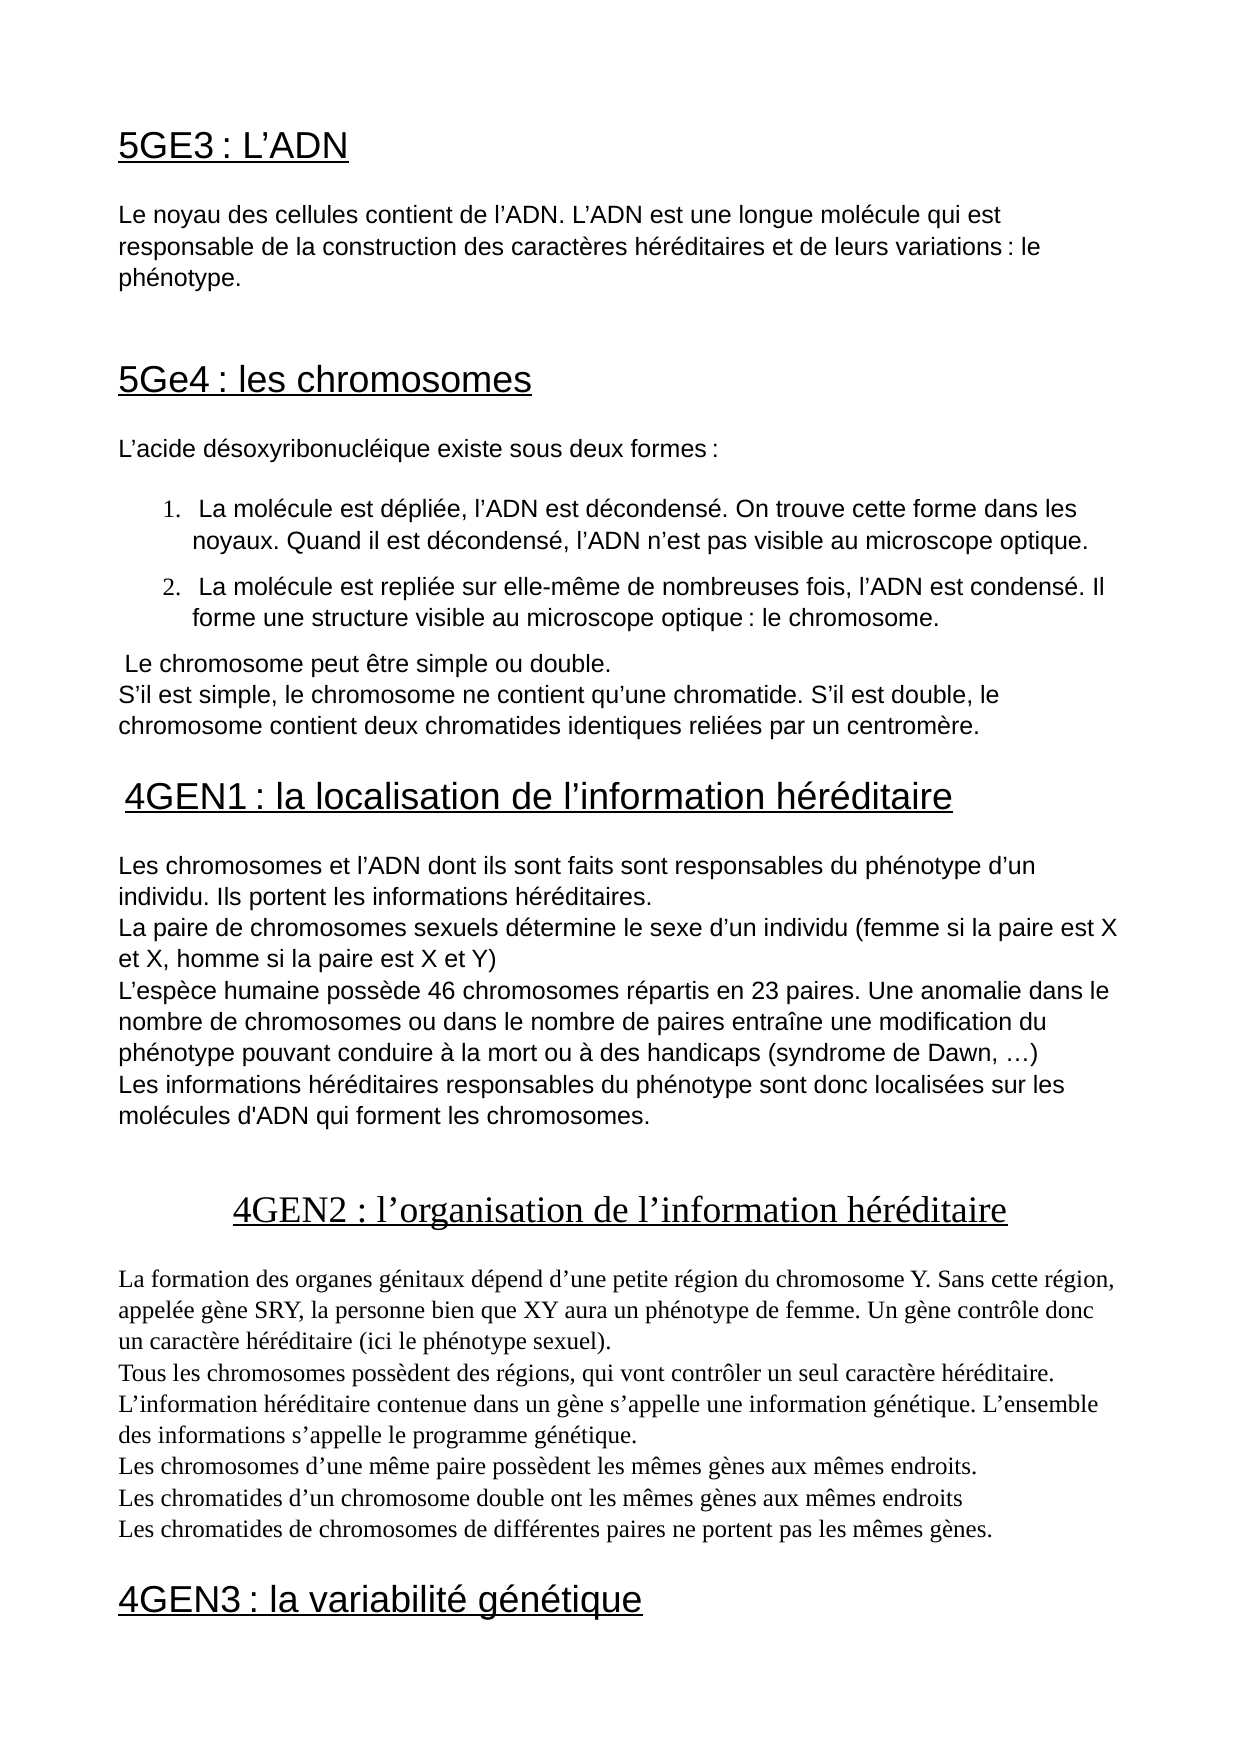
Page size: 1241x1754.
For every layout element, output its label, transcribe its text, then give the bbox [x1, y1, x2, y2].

text Tous les chromosomes possèdent des régions, qui vont contrôler un seul caractère héréditaire. L’information héréditaire contenue dans un gène s’appelle une information génétique. L’ensemble des informations s’appelle le programme génétique. Les chromosomes d’une même paire possèdent les mêmes gènes aux mêmes endroits. [118, 1355, 1122, 1480]
text La formation des organes génitaux dépend d’une petite région du chromosome Y. Sans cette région, appelée gène SRY, la personne bien que XY aura un phénotype de femme. Un gène contrôle donc un caractère héréditaire (ici le phénotype sexuel). [118, 1261, 1122, 1355]
text Les chromosomes et l’ADN dont ils sont faits sont responsables du phénotype d’un individu. Ils portent les informations héréditaires. [118, 848, 1122, 911]
text Les informations héréditaires responsables du phénotype sont donc localisées sur les molécules d'ADN qui forment les chromosomes. [118, 1067, 1122, 1129]
text 5GE3 : L’ADN [118, 118, 1122, 167]
text La paire de chromosomes sexuels détermine le sexe d’un individu (femme si la paire est X et X, homme si la paire est X et Y) [118, 911, 1122, 973]
text 5Ge4 : les chromosomes [118, 352, 1122, 400]
text Le chromosome peut être simple ou double. [118, 646, 1122, 677]
text S’il est simple, le chromosome ne contient qu’une chromatide. S’il est double, le chromosome contient deux chromatides identiques reliées par un centromère. [118, 677, 1122, 740]
text Les chromatides de chromosomes de différentes paires ne portent pas les mêmes gènes. [118, 1511, 1122, 1543]
text L’espèce humaine possède 46 chromosomes répartis en 23 paires. Une anomalie dans le nombre de chromosomes ou dans le nombre de paires entraîne une modification du phénotype pouvant conduire à la mort ou à des handicaps (syndrome de Dawn, …) [118, 973, 1122, 1067]
text Les chromatides d’un chromosome double ont les mêmes gènes aux mêmes endroits [118, 1480, 1122, 1511]
text 4GEN2 : l’organisation de l’information héréditaire [118, 1187, 1122, 1230]
list La molécule est repliée sur elle-même de nombreuses fois, l’ADN est condensé. Il forme une structure visible au microscope optique : le chromosome. [162, 569, 1122, 632]
list La molécule est dépliée, l’ADN est décondensé. On trouve cette forme dans les noyaux. Quand il est décondensé, l’ADN n’est pas visible au microscope optique. [162, 492, 1122, 554]
text 4GEN3 : la variabilité génétique [118, 1571, 1122, 1620]
text Le noyau des cellules contient de l’ADN. L’ADN est une longue molécule qui est responsable de la construction des caractères héréditaires et de leurs variations : le phénotype. [118, 198, 1122, 292]
text 4GEN1 : la localisation de l’information héréditaire [118, 769, 1122, 817]
text L’acide désoxyribonucléique existe sous deux formes : [118, 431, 1122, 462]
